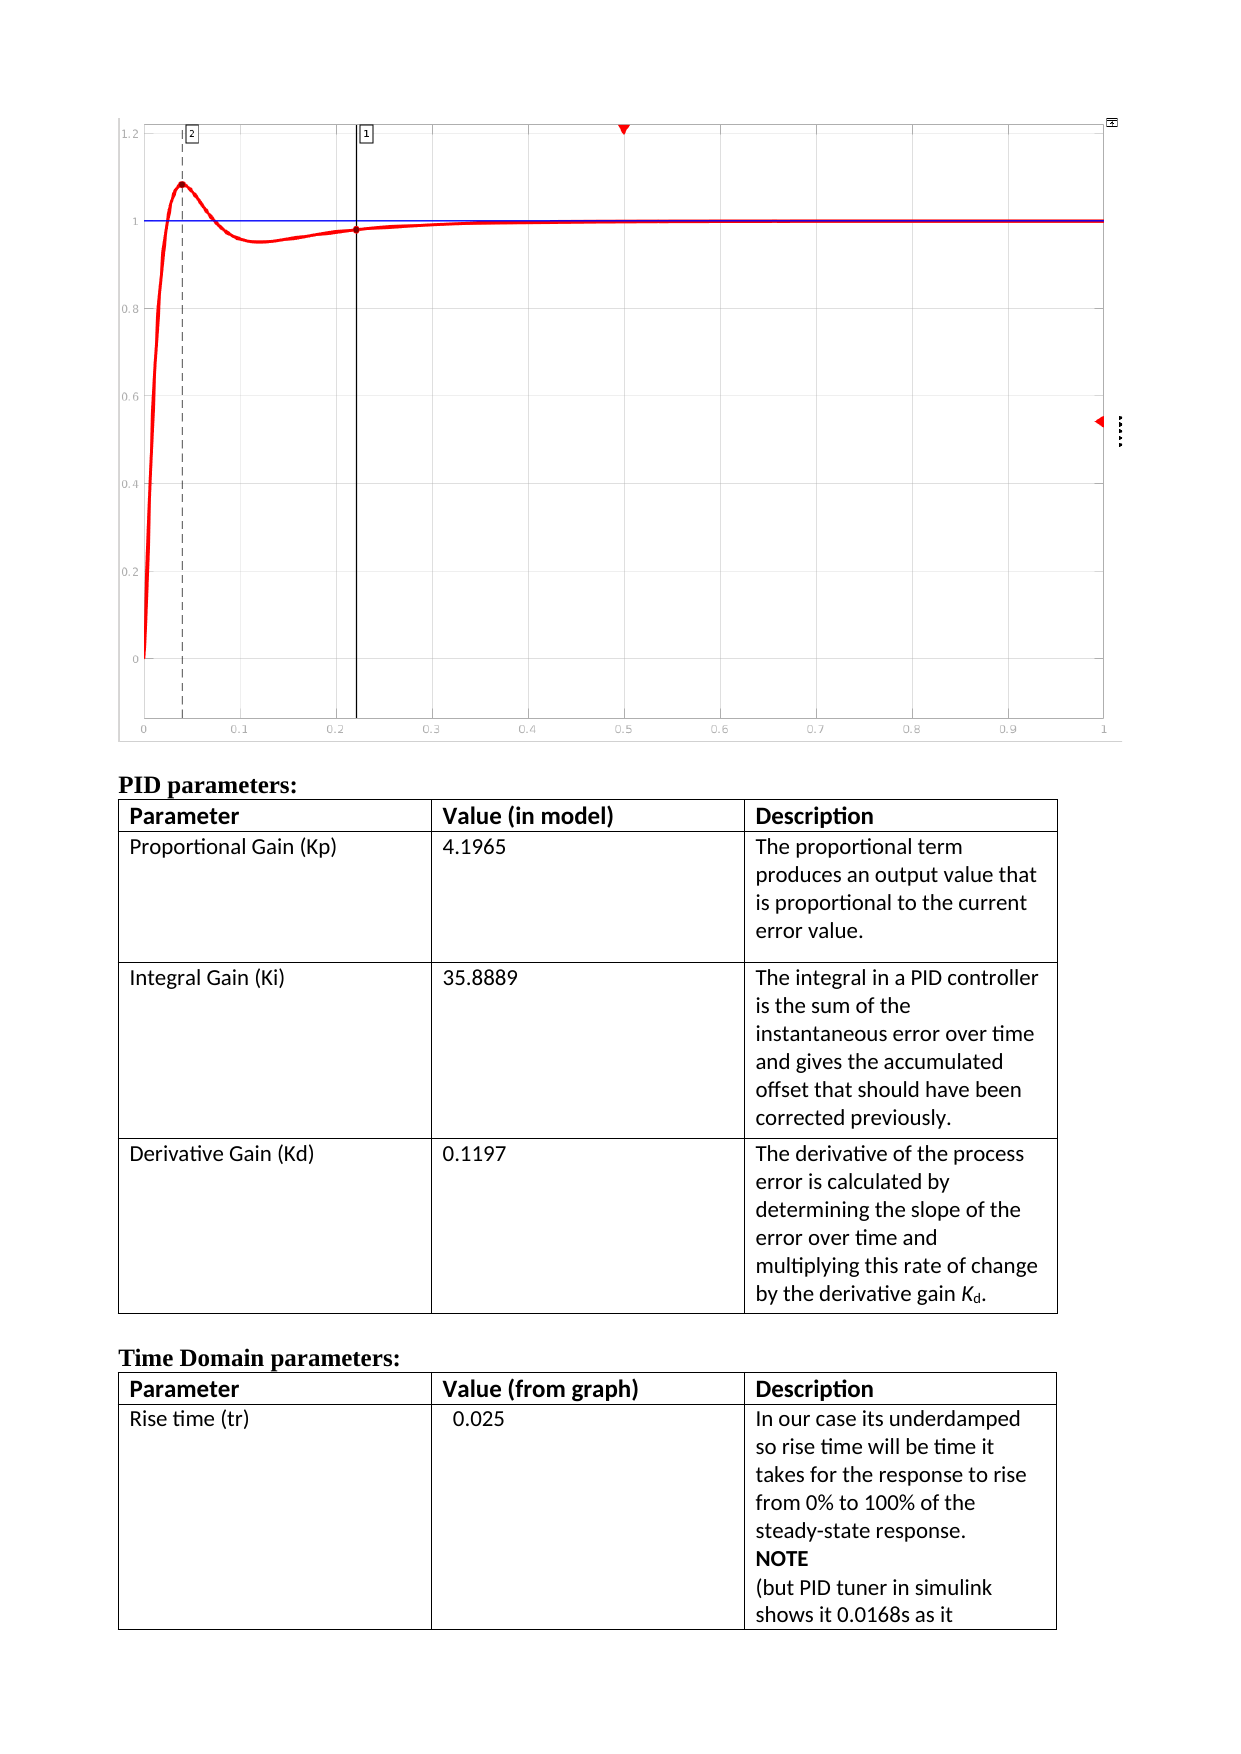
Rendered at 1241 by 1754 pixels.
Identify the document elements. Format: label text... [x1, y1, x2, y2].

text PID parameters: [118, 770, 1122, 799]
table_cell The derivative of the process error is calculated by determining the slope of the error over time and multiplying this rate of change by the derivative gain Kd. [745, 1139, 1057, 1313]
table_header Description [745, 1373, 1056, 1403]
table_header Parameter [119, 1373, 431, 1403]
table_header Description [745, 800, 1057, 831]
table_header Parameter [119, 800, 431, 831]
table_cell In our case its underdamped so rise time will be time it takes for the response to rise from 0% to 100% of the steady-state response. NOTE (but PID tuner in simulink shows it 0.0168s as it [745, 1405, 1056, 1629]
table_header Value (in model) [432, 800, 744, 831]
table_cell Rise time (tr) [119, 1405, 431, 1629]
table_cell The proportional term produces an output value that is proportional to the current error value. [745, 832, 1057, 962]
table_header Value (from graph) [432, 1373, 744, 1403]
table_cell 0.1197 [432, 1139, 744, 1313]
text Time Domain parameters: [118, 1343, 1122, 1372]
table_cell 0.025 [432, 1405, 744, 1629]
table_cell Derivative Gain (Kd) [119, 1139, 431, 1313]
table_cell 35.8889 [432, 963, 744, 1138]
table_cell 4.1965 [432, 832, 744, 962]
table_cell Integral Gain (Ki) [119, 963, 431, 1138]
table_cell The integral in a PID controller is the sum of the instantaneous error over time and gives the accumulated offset that should have been corrected previously. [745, 963, 1057, 1138]
table_cell Proportional Gain (Kp) [119, 832, 431, 962]
